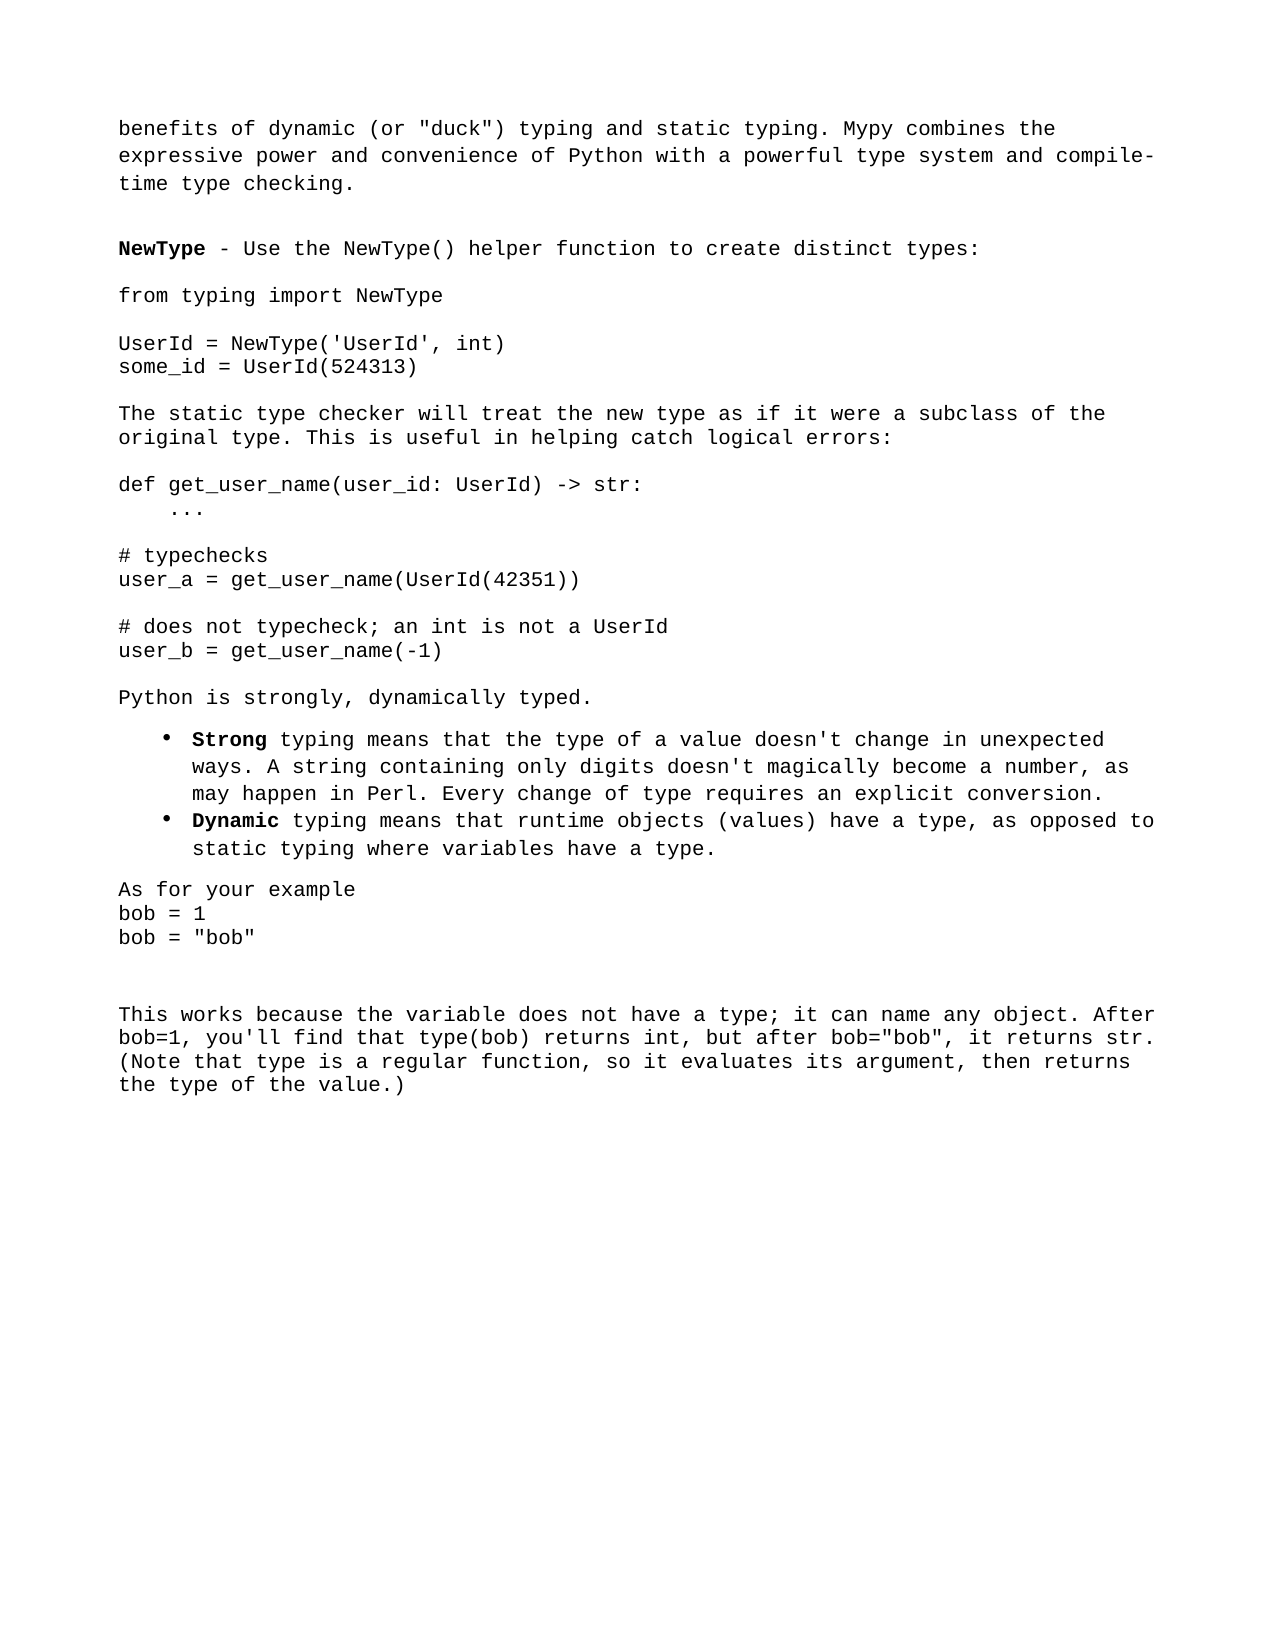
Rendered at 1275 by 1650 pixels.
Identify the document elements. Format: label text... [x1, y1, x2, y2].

text bob = 1 [118, 903, 1157, 927]
text UserId = NewType('UserId', int) [118, 332, 1157, 356]
text user_a = get_user_name(UserId(42351)) [118, 569, 1157, 593]
text # does not typecheck; an int is not a UserId [118, 616, 1157, 640]
text bob = "bob" [118, 927, 1157, 950]
text # typechecks [118, 545, 1157, 569]
text This works because the variable does not have a type; it can name any object. After bob=1, you'll find that type(bob) returns int, but after bob="bob", it returns str. (Note that type is a regular function, so it evaluates its argument, then returns the type of the value.) [118, 1003, 1157, 1098]
text some_id = UserId(524313) [118, 356, 1157, 380]
text Python is strongly, dynamically typed. [118, 687, 1157, 711]
text user_b = get_user_name(-1) [118, 640, 1157, 663]
text from typing import NewType [118, 285, 1157, 309]
text def get_user_name(user_id: UserId) -> str: [118, 474, 1157, 498]
list Strong typing means that the type of a value doesn't change in unexpected ways. A string containing only digits doesn't magically become a number, as may happen in Perl. Every change of type requires an explicit conversion. [162, 729, 1157, 807]
text The static type checker will treat the new type as if it were a subclass of the original type. This is useful in helping catch logical errors: [118, 403, 1157, 451]
list Dynamic typing means that runtime objects (values) have a type, as opposed to static typing where variables have a type. [162, 811, 1157, 861]
text As for your example [118, 879, 1157, 903]
text ... [118, 498, 1157, 522]
text NewType - Use the NewType() helper function to create distinct types: [118, 238, 1157, 262]
text benefits of dynamic (or "duck") typing and static typing. Mypy combines the expressive power and convenience of Python with a powerful type system and compile-time type checking. [118, 118, 1157, 196]
